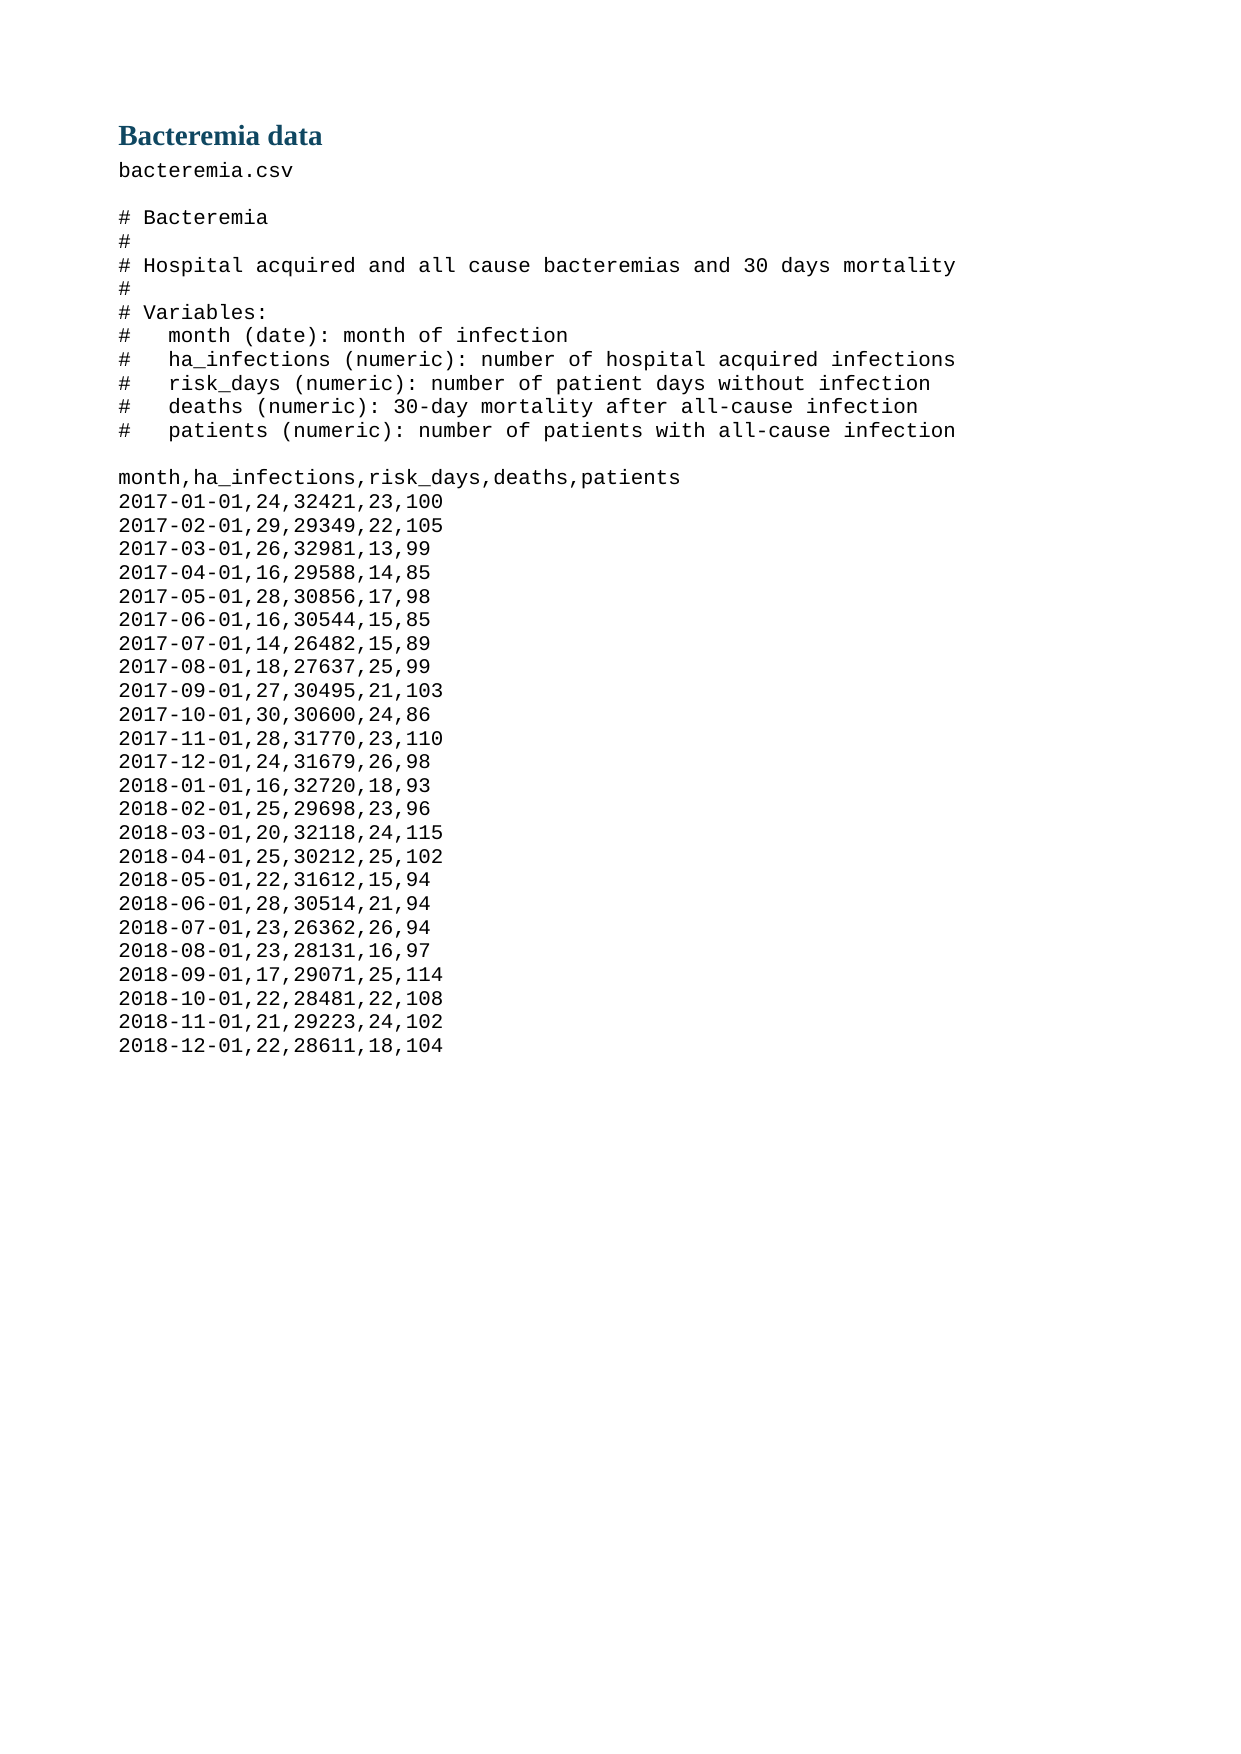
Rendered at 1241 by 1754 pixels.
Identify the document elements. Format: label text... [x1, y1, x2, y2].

text 2018-05-01,22,31612,15,94 [118, 869, 1122, 893]
text 2018-01-01,16,32720,18,93 [118, 775, 1122, 798]
text month,ha_infections,risk_days,deaths,patients [118, 467, 1122, 491]
text 2018-12-01,22,28611,18,104 [118, 1035, 1122, 1058]
text # ha_infections (numeric): number of hospital acquired infections [118, 349, 1122, 373]
text # month (date): month of infection [118, 326, 1122, 349]
text 2017-06-01,16,30544,15,85 [118, 609, 1122, 633]
text 2017-07-01,14,26482,15,89 [118, 633, 1122, 657]
text 2018-07-01,23,26362,26,94 [118, 917, 1122, 940]
text 2017-01-01,24,32421,23,100 [118, 491, 1122, 515]
text # patients (numeric): number of patients with all-cause infection [118, 420, 1122, 444]
text # [118, 231, 1122, 254]
text 2018-02-01,25,29698,23,96 [118, 798, 1122, 822]
text # Hospital acquired and all cause bacteremias and 30 days mortality [118, 254, 1122, 278]
text 2018-09-01,17,29071,25,114 [118, 964, 1122, 988]
text 2017-08-01,18,27637,25,99 [118, 657, 1122, 680]
text bacteremia.csv [118, 160, 1122, 184]
text # Variables: [118, 302, 1122, 326]
text 2017-02-01,29,29349,22,105 [118, 515, 1122, 538]
text 2018-04-01,25,30212,25,102 [118, 846, 1122, 869]
text # Bacteremia [118, 207, 1122, 231]
subtitle Bacteremia data [118, 118, 1122, 152]
text 2018-11-01,21,29223,24,102 [118, 1011, 1122, 1035]
text 2018-03-01,20,32118,24,115 [118, 822, 1122, 846]
text 2017-11-01,28,31770,23,110 [118, 727, 1122, 751]
text 2017-10-01,30,30600,24,86 [118, 704, 1122, 727]
text 2017-09-01,27,30495,21,103 [118, 680, 1122, 704]
text 2018-10-01,22,28481,22,108 [118, 988, 1122, 1011]
text # risk_days (numeric): number of patient days without infection [118, 373, 1122, 396]
text # [118, 278, 1122, 302]
text 2017-04-01,16,29588,14,85 [118, 562, 1122, 586]
text # deaths (numeric): 30-day mortality after all-cause infection [118, 396, 1122, 420]
text 2017-05-01,28,30856,17,98 [118, 586, 1122, 609]
text 2017-03-01,26,32981,13,99 [118, 538, 1122, 562]
text 2018-06-01,28,30514,21,94 [118, 893, 1122, 917]
text 2017-12-01,24,31679,26,98 [118, 751, 1122, 775]
text 2018-08-01,23,28131,16,97 [118, 940, 1122, 964]
